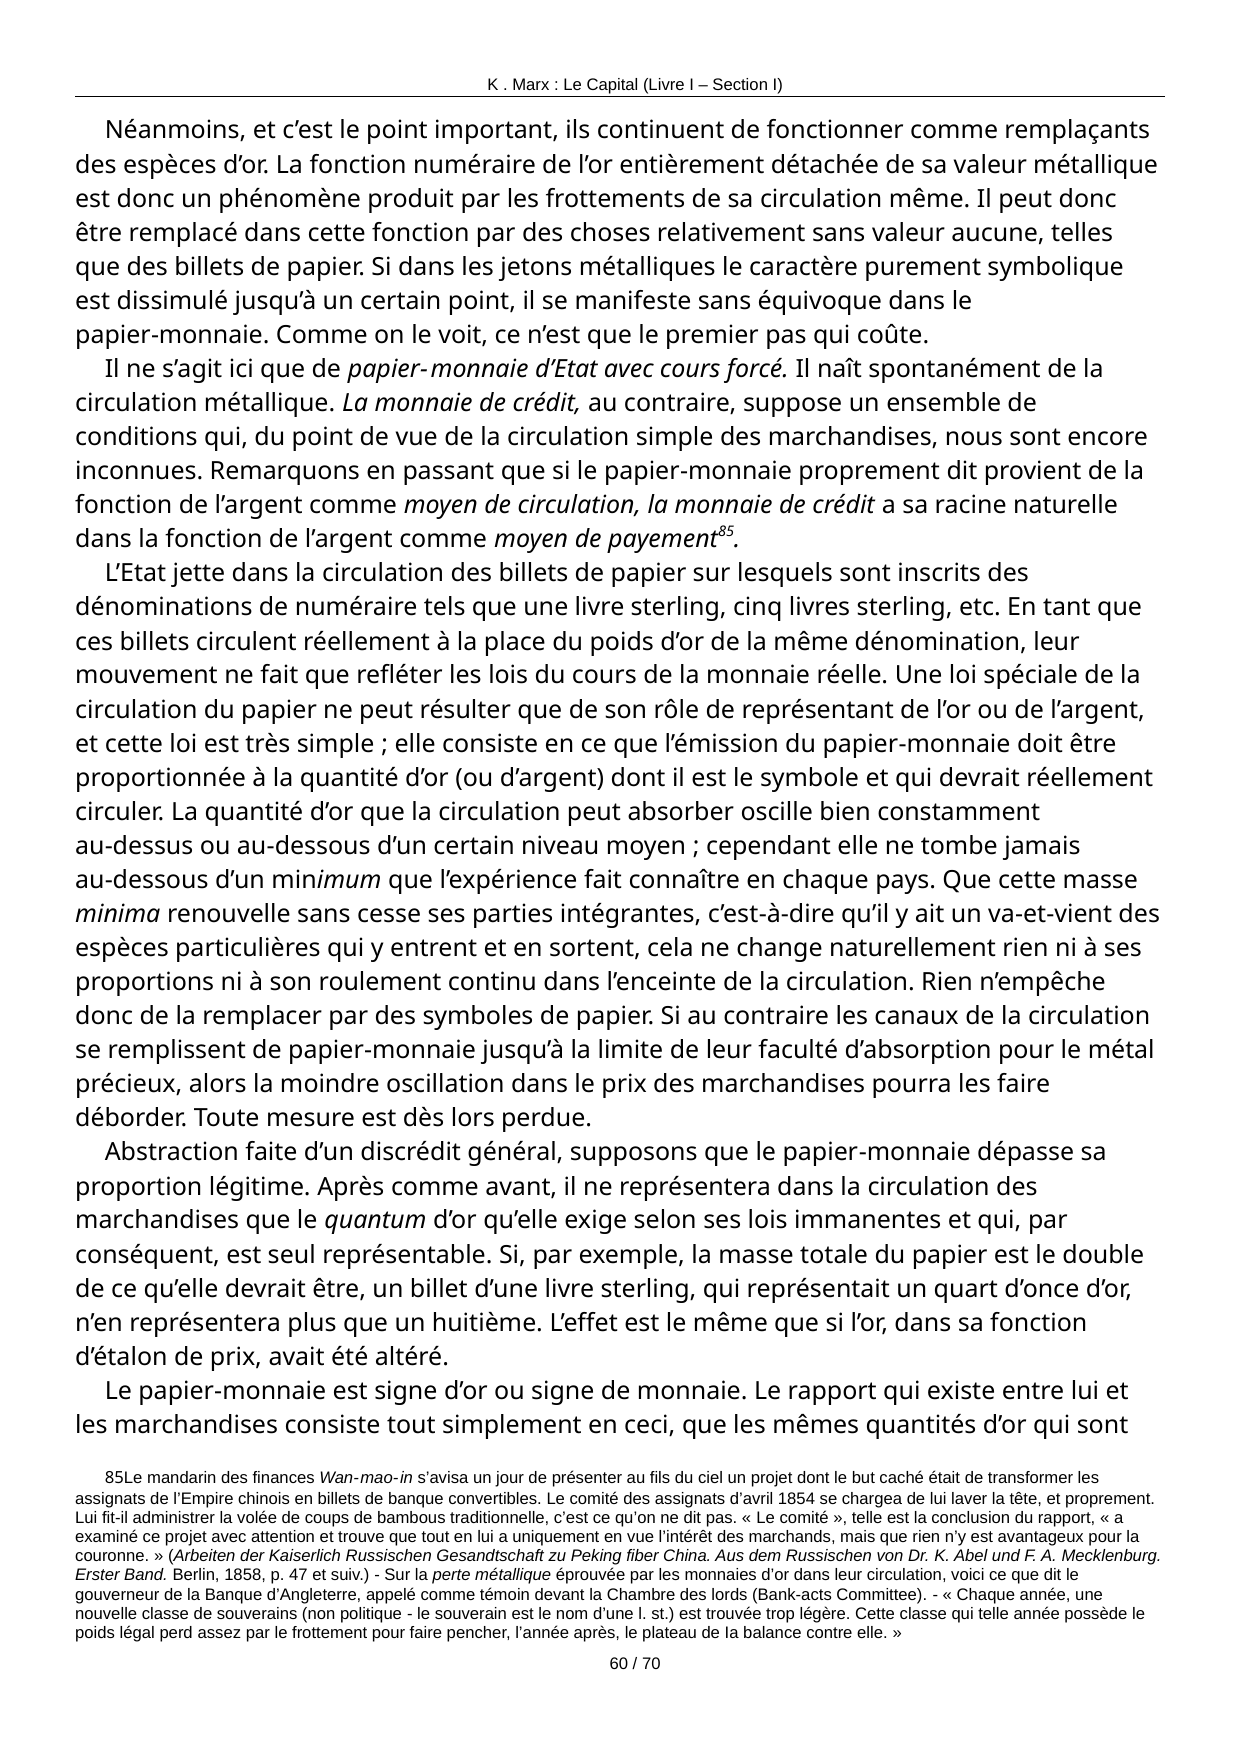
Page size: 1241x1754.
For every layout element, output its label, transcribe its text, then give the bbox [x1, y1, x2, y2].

text Le papier‑monnaie est signe d’or ou signe de monnaie. Le rapport qui existe entre lui et les marchandises consiste tout simplement en ceci, que les mêmes quantités d’or qui sont [75, 1372, 1165, 1441]
text Abstraction faite d’un discrédit général, supposons que le papier‑monnaie dépasse sa proportion légitime. Après comme avant, il ne représentera dans la circulation des marchandises que le quantum d’or qu’elle exige selon ses lois immanentes et qui, par conséquent, est seul représentable. Si, par exemple, la masse totale du papier est le double de ce qu’elle devrait être, un billet d’une livre sterling, qui représentait un quart d’once d’or, n’en représentera plus que un huitième. L’effet est le même que si l’or, dans sa fonction d’étalon de prix, avait été altéré. [75, 1134, 1165, 1372]
text Le mandarin des finances Wan‑mao‑in s’avisa un jour de présenter au fils du ciel un projet dont le but caché était de transformer les assignats de l’Empire chinois en billets de banque convertibles. Le comité des assignats d’avril 1854 se chargea de lui laver la tête, et proprement. Lui fit‑il administrer la volée de coups de bambous traditionnelle, c’est ce qu’on ne dit pas. « Le comité », telle est la conclusion du rapport, « a examiné ce projet avec attention et trouve que tout en lui a uniquement en vue l’intérêt des marchands, mais que rien n’y est avantageux pour la couronne. » (Arbeiten der Kaiserlich Russischen Gesandtschaft zu Peking fiber China. Aus dem Russischen von Dr. K. Abel und F. A. Mecklenburg. Erster Band. Berlin, 1858, p. 47 et suiv.) ‑ Sur la perte métallique éprouvée par les monnaies d’or dans leur circulation, voici ce que dit le gouverneur de la Banque d’Angleterre, appelé comme témoin devant la Chambre des lords (Bank-acts Committee). ‑ « Chaque année, une nouvelle classe de souverains (non politique ‑ le souverain est le nom d’une l. st.) est trouvée trop légère. Cette classe qui telle année possède le poids légal perd assez par le frottement pour faire pencher, l’année après, le plateau de Ia balance contre elle. » [75, 1466, 1165, 1642]
text Néanmoins, et c’est le point important, ils continuent de fonctionner comme remplaçants des espèces d’or. La fonction numéraire de l’or entièrement détachée de sa valeur métallique est donc un phénomène produit par les frottements de sa circulation même. Il peut donc être remplacé dans cette fonction par des choses relativement sans valeur aucune, telles que des billets de papier. Si dans les jetons métalliques le caractère purement symbolique est dissimulé jusqu’à un certain point, il se manifeste sans équivoque dans le papier‑monnaie. Comme on le voit, ce n’est que le premier pas qui coûte. [75, 112, 1165, 351]
text L’Etat jette dans la circulation des billets de papier sur lesquels sont inscrits des dénominations de numéraire tels que une livre sterling, cinq livres sterling, etc. En tant que ces billets circulent réellement à la place du poids d’or de la même dénomination, leur mouvement ne fait que refléter les lois du cours de la monnaie réelle. Une loi spéciale de la circulation du papier ne peut résulter que de son rôle de représentant de l’or ou de l’argent, et cette loi est très simple ; elle consiste en ce que l’émission du papier‑monnaie doit être proportionnée à la quantité d’or (ou d’argent) dont il est le symbole et qui devrait réellement circuler. La quantité d’or que la circulation peut absorber oscille bien constamment au‑dessus ou au‑dessous d’un certain niveau moyen ; cependant elle ne tombe jamais au‑dessous d’un minimum que l’expérience fait connaître en chaque pays. Que cette masse minima renouvelle sans cesse ses parties intégrantes, c’est‑à‑dire qu’il y ait un va‑et‑vient des espèces particulières qui y entrent et en sortent, cela ne change naturellement rien ni à ses proportions ni à son roulement continu dans l’enceinte de la circulation. Rien n’empêche donc de la remplacer par des symboles de papier. Si au contraire les canaux de la circulation se remplissent de papier‑monnaie jusqu’à la limite de leur faculté d’absorption pour le métal précieux, alors la moindre oscillation dans le prix des marchandises pourra les faire déborder. Toute mesure est dès lors perdue. [75, 555, 1165, 1134]
text Il ne s’agit ici que de papier‑monnaie d’Etat avec cours forcé. Il naît spontanément de la circulation métallique. La monnaie de crédit, au contraire, suppose un ensemble de conditions qui, du point de vue de la circulation simple des marchandises, nous sont encore inconnues. Remarquons en passant que si le papier‑monnaie proprement dit provient de la fonction de l’argent comme moyen de circulation, la monnaie de crédit a sa racine naturelle dans la fonction de l’argent comme moyen de payement. [75, 351, 1165, 555]
